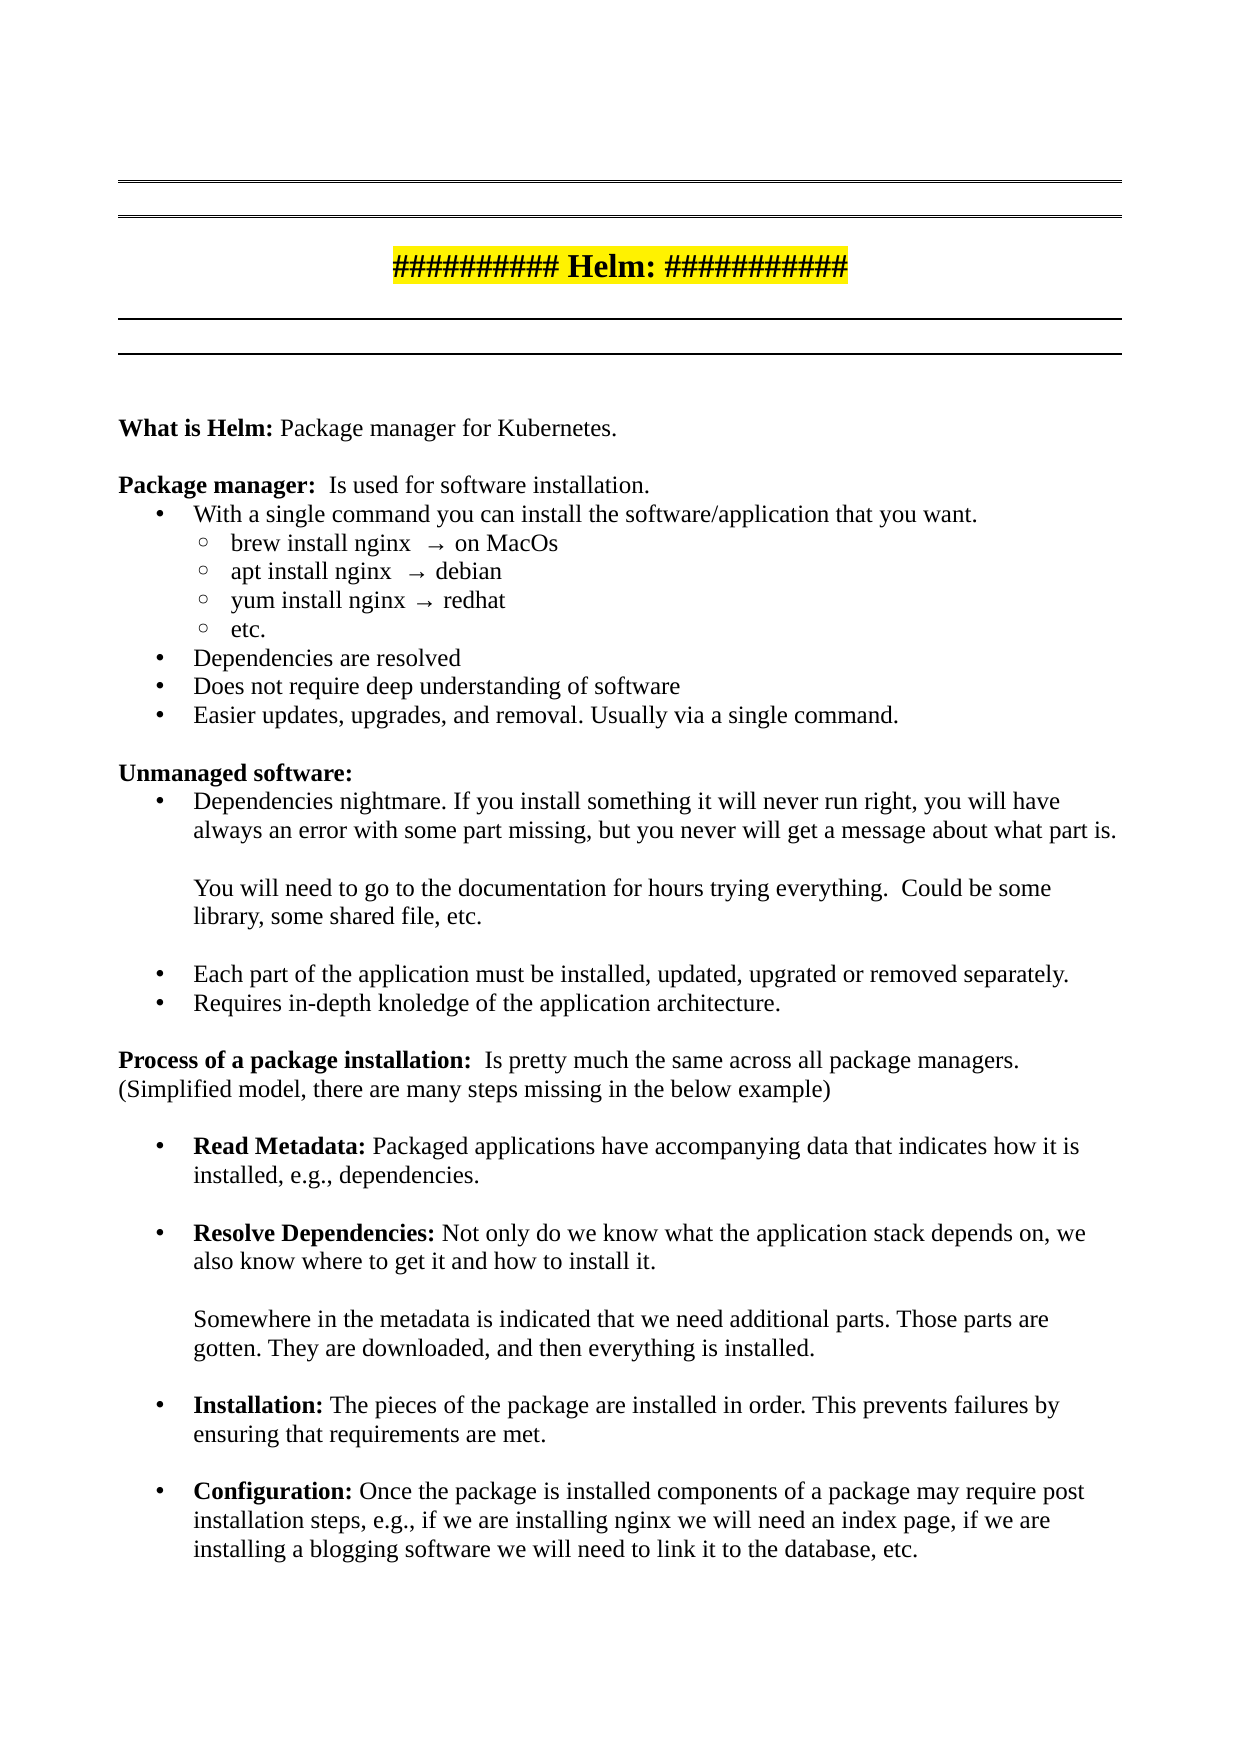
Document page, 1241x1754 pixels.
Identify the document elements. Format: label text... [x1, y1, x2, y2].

list Somewhere in the metadata is indicated that we need additional parts. Those parts are gotten. They are downloaded, and then everything is installed. [156, 1304, 1122, 1361]
text What is Helm: Package manager for Kubernetes. [118, 413, 1122, 441]
list You will need to go to the documentation for hours trying everything. Could be some library, some shared file, etc. [156, 873, 1122, 930]
list etc. [193, 614, 1122, 643]
text Package manager: Is used for software installation. [118, 470, 1122, 499]
list Does not require deep understanding of software [156, 671, 1122, 700]
list Installation: The pieces of the package are installed in order. This prevents failures by ensuring that requirements are met. [156, 1390, 1122, 1448]
list Resolve Dependencies: Not only do we know what the application stack depends on, we also know where to get it and how to install it. [156, 1218, 1122, 1275]
list yum install nginx → redhat [193, 585, 1122, 614]
text Unmanaged software: [118, 758, 1122, 786]
list Easier updates, upgrades, and removal. Usually via a single command. [156, 700, 1122, 729]
text Process of a package installation: Is pretty much the same across all package managers. [118, 1045, 1122, 1074]
list Dependencies nightmare. If you install something it will never run right, you will have always an error with some part missing, but you never will get a message about what part is. [156, 786, 1122, 844]
list Requires in-depth knoledge of the application architecture. [156, 988, 1122, 1016]
list Each part of the application must be installed, updated, upgrated or removed separately. [156, 959, 1122, 988]
list Read Metadata: Packaged applications have accompanying data that indicates how it is installed, e.g., dependencies. [156, 1131, 1122, 1189]
list Configuration: Once the package is installed components of a package may require post installation steps, e.g., if we are installing nginx we will need an index page, if we are installing a blogging software we will need to link it to the database, etc. [156, 1476, 1122, 1563]
text (Simplified model, there are many steps missing in the below example) [118, 1074, 1122, 1103]
list Dependencies are resolved [156, 643, 1122, 671]
list apt install nginx → debian [193, 556, 1122, 585]
text ########## Helm: ########### [118, 246, 1122, 284]
list With a single command you can install the software/application that you want. [156, 499, 1122, 528]
list brew install nginx → on MacOs [193, 528, 1122, 556]
